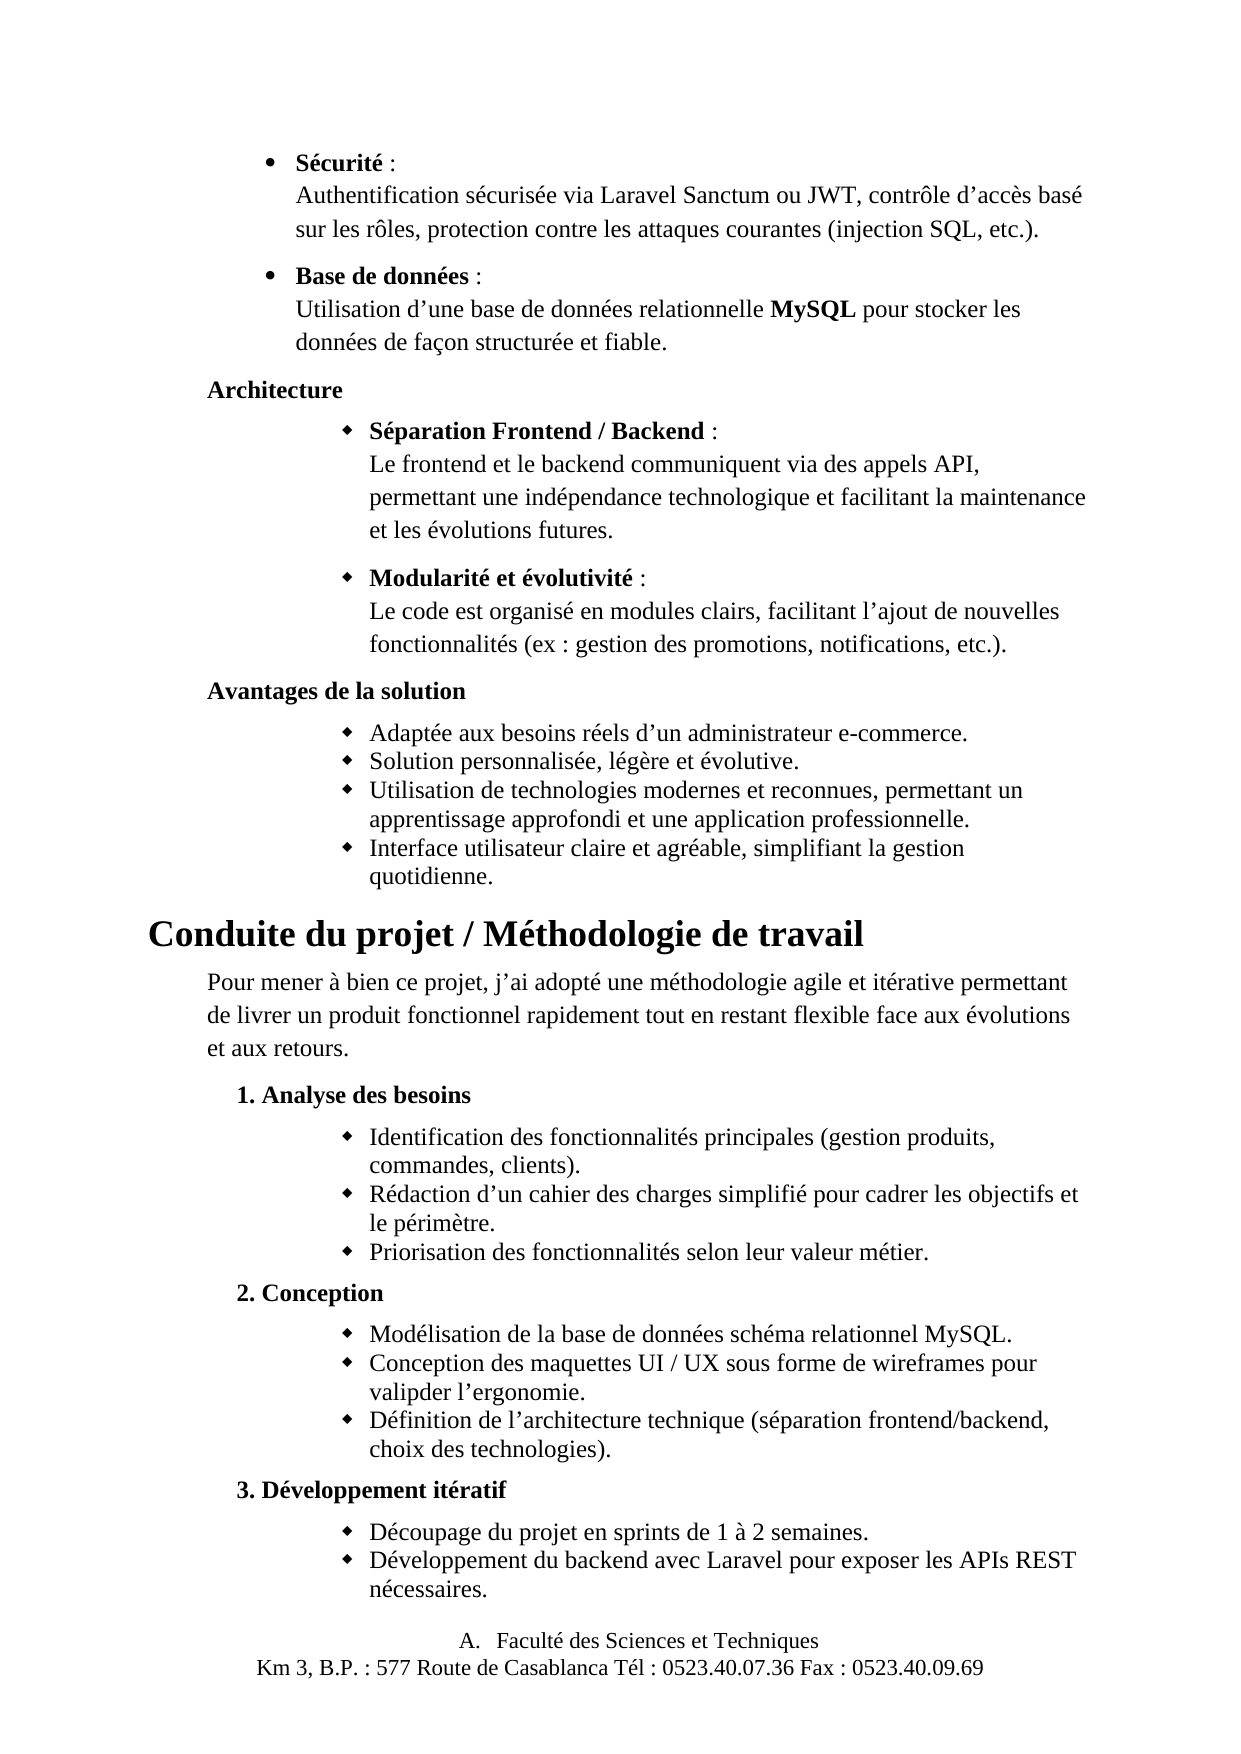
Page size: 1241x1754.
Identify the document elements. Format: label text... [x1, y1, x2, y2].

subtitle 2. Conception [236, 1278, 1093, 1307]
list Découpage du projet en sprints de 1 à 2 semaines. [340, 1517, 1093, 1545]
list Solution personnalisée, légère et évolutive. [340, 746, 1093, 775]
list Séparation Frontend / Backend : Le frontend et le backend communiquent via des appels API, permettant une indépendance technologique et facilitant la maintenance et les évolutions futures. [340, 416, 1093, 544]
subtitle Architecture [207, 375, 1093, 404]
text Pour mener à bien ce projet, j’ai adopté une méthodologie agile et itérative permettant de livrer un produit fonctionnel rapidement tout en restant flexible face aux évolutions et aux retours. [207, 967, 1093, 1061]
list Développement du backend avec Laravel pour exposer les APIs REST nécessaires. [340, 1545, 1093, 1603]
subtitle 3. Développement itératif [236, 1475, 1093, 1504]
list Modélisation de la base de données schéma relationnel MySQL. [340, 1319, 1093, 1348]
list Modularité et évolutivité : Le code est organisé en modules clairs, facilitant l’ajout de nouvelles fonctionnalités (ex : gestion des promotions, notifications, etc.). [340, 563, 1093, 658]
list Base de données : Utilisation d’une base de données relationnelle MySQL pour stocker les données de façon structurée et fiable. [266, 261, 1093, 356]
list Conception des maquettes UI / UX sous forme de wireframes pour valipder l’ergonomie. [340, 1348, 1093, 1405]
list Interface utilisateur claire et agréable, simplifiant la gestion quotidienne. [340, 833, 1093, 890]
list Utilisation de technologies modernes et reconnues, permettant un apprentissage approfondi et une application professionnelle. [340, 775, 1093, 833]
list Priorisation des fonctionnalités selon leur valeur métier. [340, 1237, 1093, 1265]
list Sécurité : Authentification sécurisée via Laravel Sanctum ou JWT, contrôle d’accès basé sur les rôles, protection contre les attaques courantes (injection SQL, etc.). [266, 148, 1093, 242]
list Adaptée aux besoins réels d’un administrateur e-commerce. [340, 718, 1093, 746]
subtitle Conduite du projet / Méthodologie de travail [148, 911, 1093, 954]
subtitle Avantages de la solution [207, 676, 1093, 705]
list Définition de l’architecture technique (séparation frontend/backend, choix des technologies). [340, 1405, 1093, 1463]
list Rédaction d’un cahier des charges simplifié pour cadrer les objectifs et le périmètre. [340, 1179, 1093, 1237]
subtitle 1. Analyse des besoins [236, 1080, 1093, 1109]
list Identification des fonctionnalités principales (gestion produits, commandes, clients). [340, 1122, 1093, 1179]
